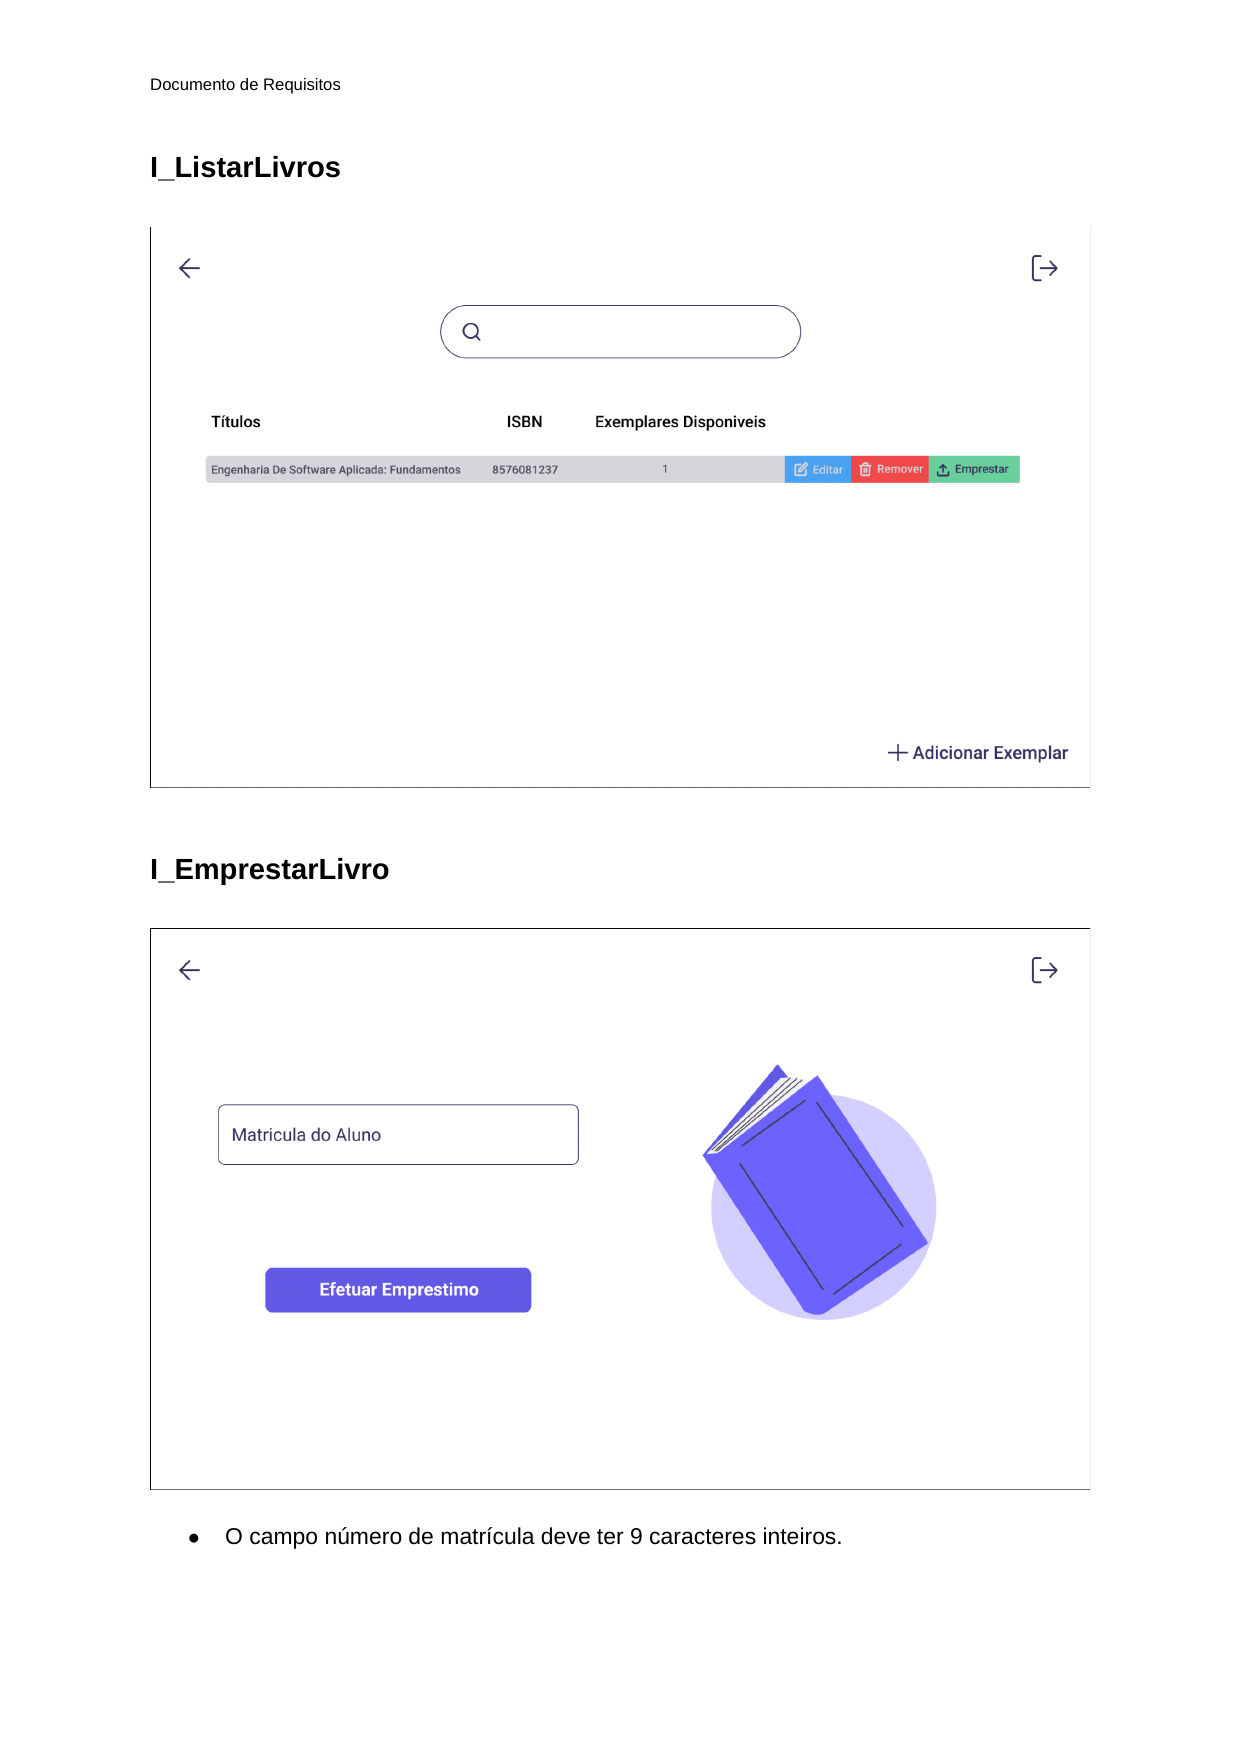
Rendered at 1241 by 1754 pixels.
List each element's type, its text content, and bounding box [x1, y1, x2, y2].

list O campo número de matrícula deve ter 9 caracteres inteiros. [187, 1523, 1090, 1550]
text I_EmprestarLivro [150, 852, 1090, 885]
picture [150, 928, 1091, 1490]
picture [150, 227, 1091, 788]
text I_ListarLivros [150, 150, 1090, 183]
